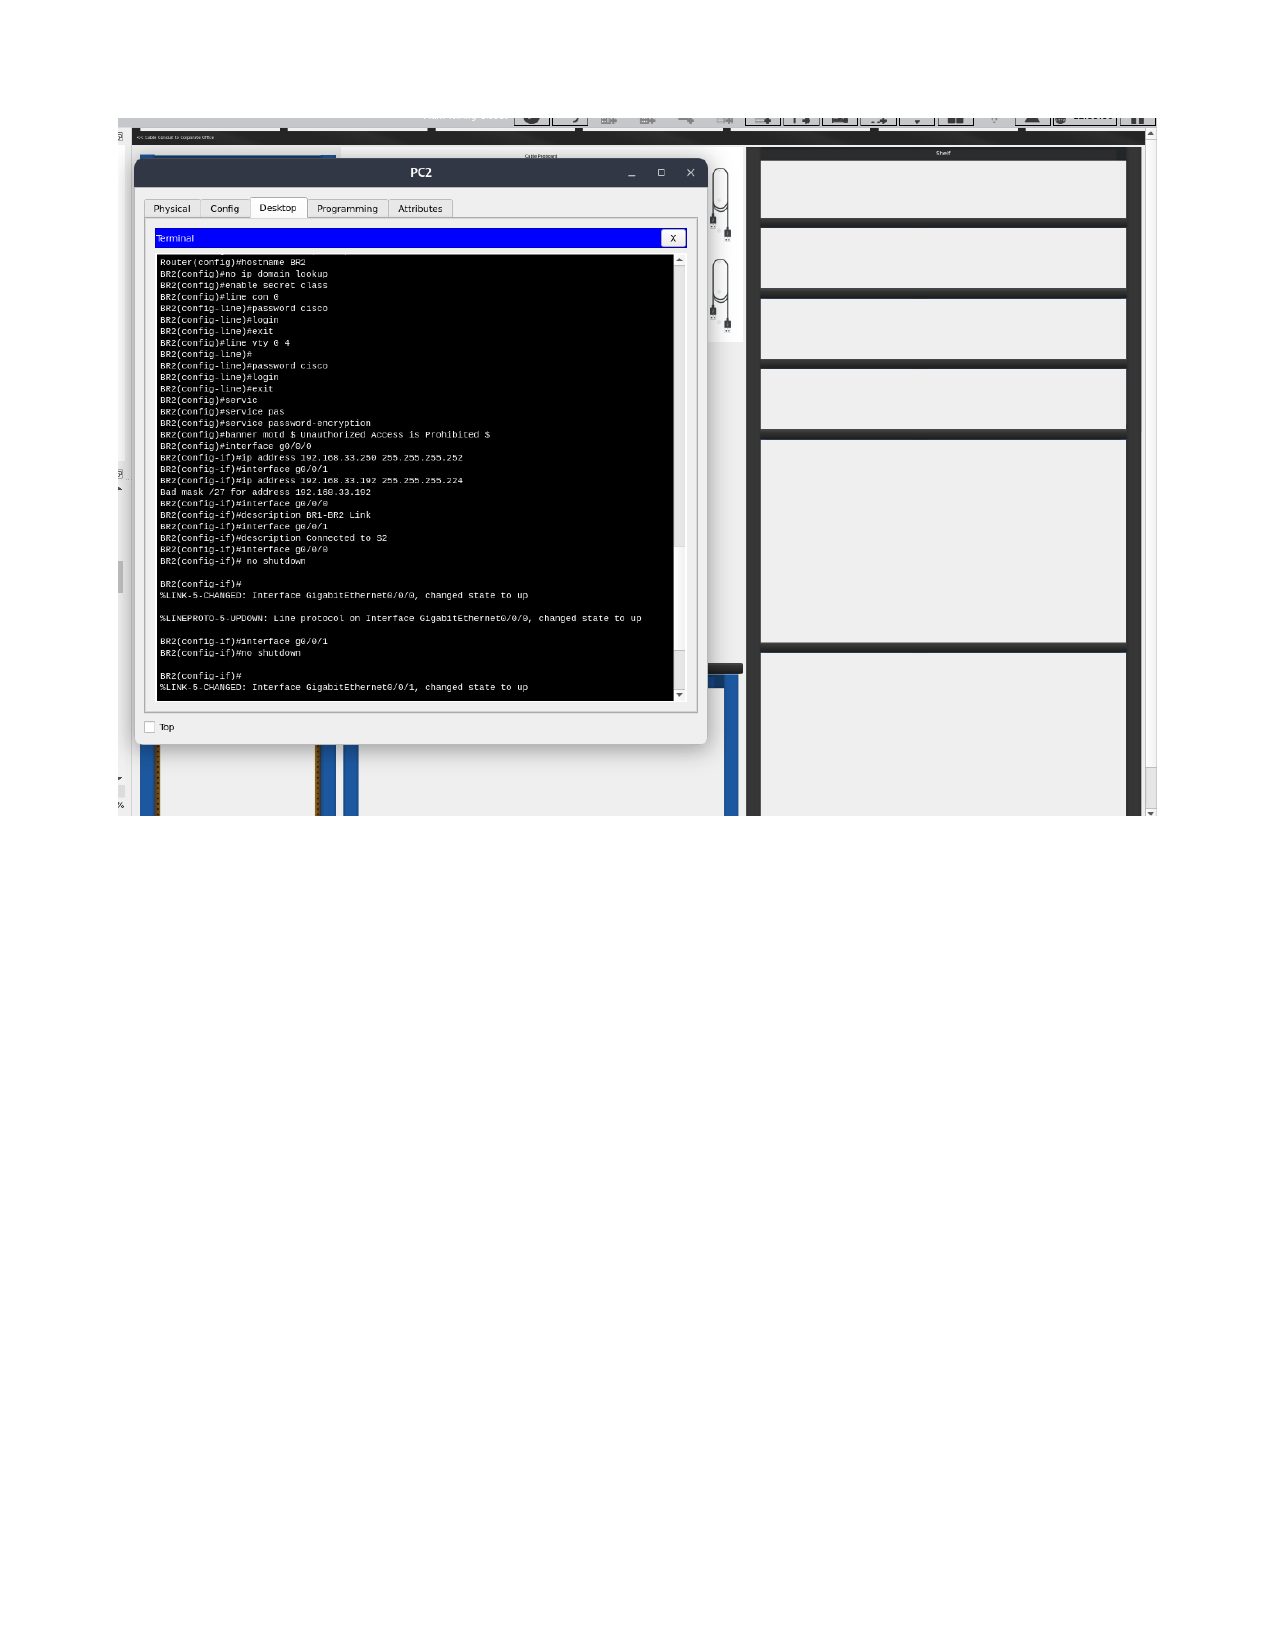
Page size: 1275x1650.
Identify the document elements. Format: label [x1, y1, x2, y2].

picture [118, 118, 1157, 816]
